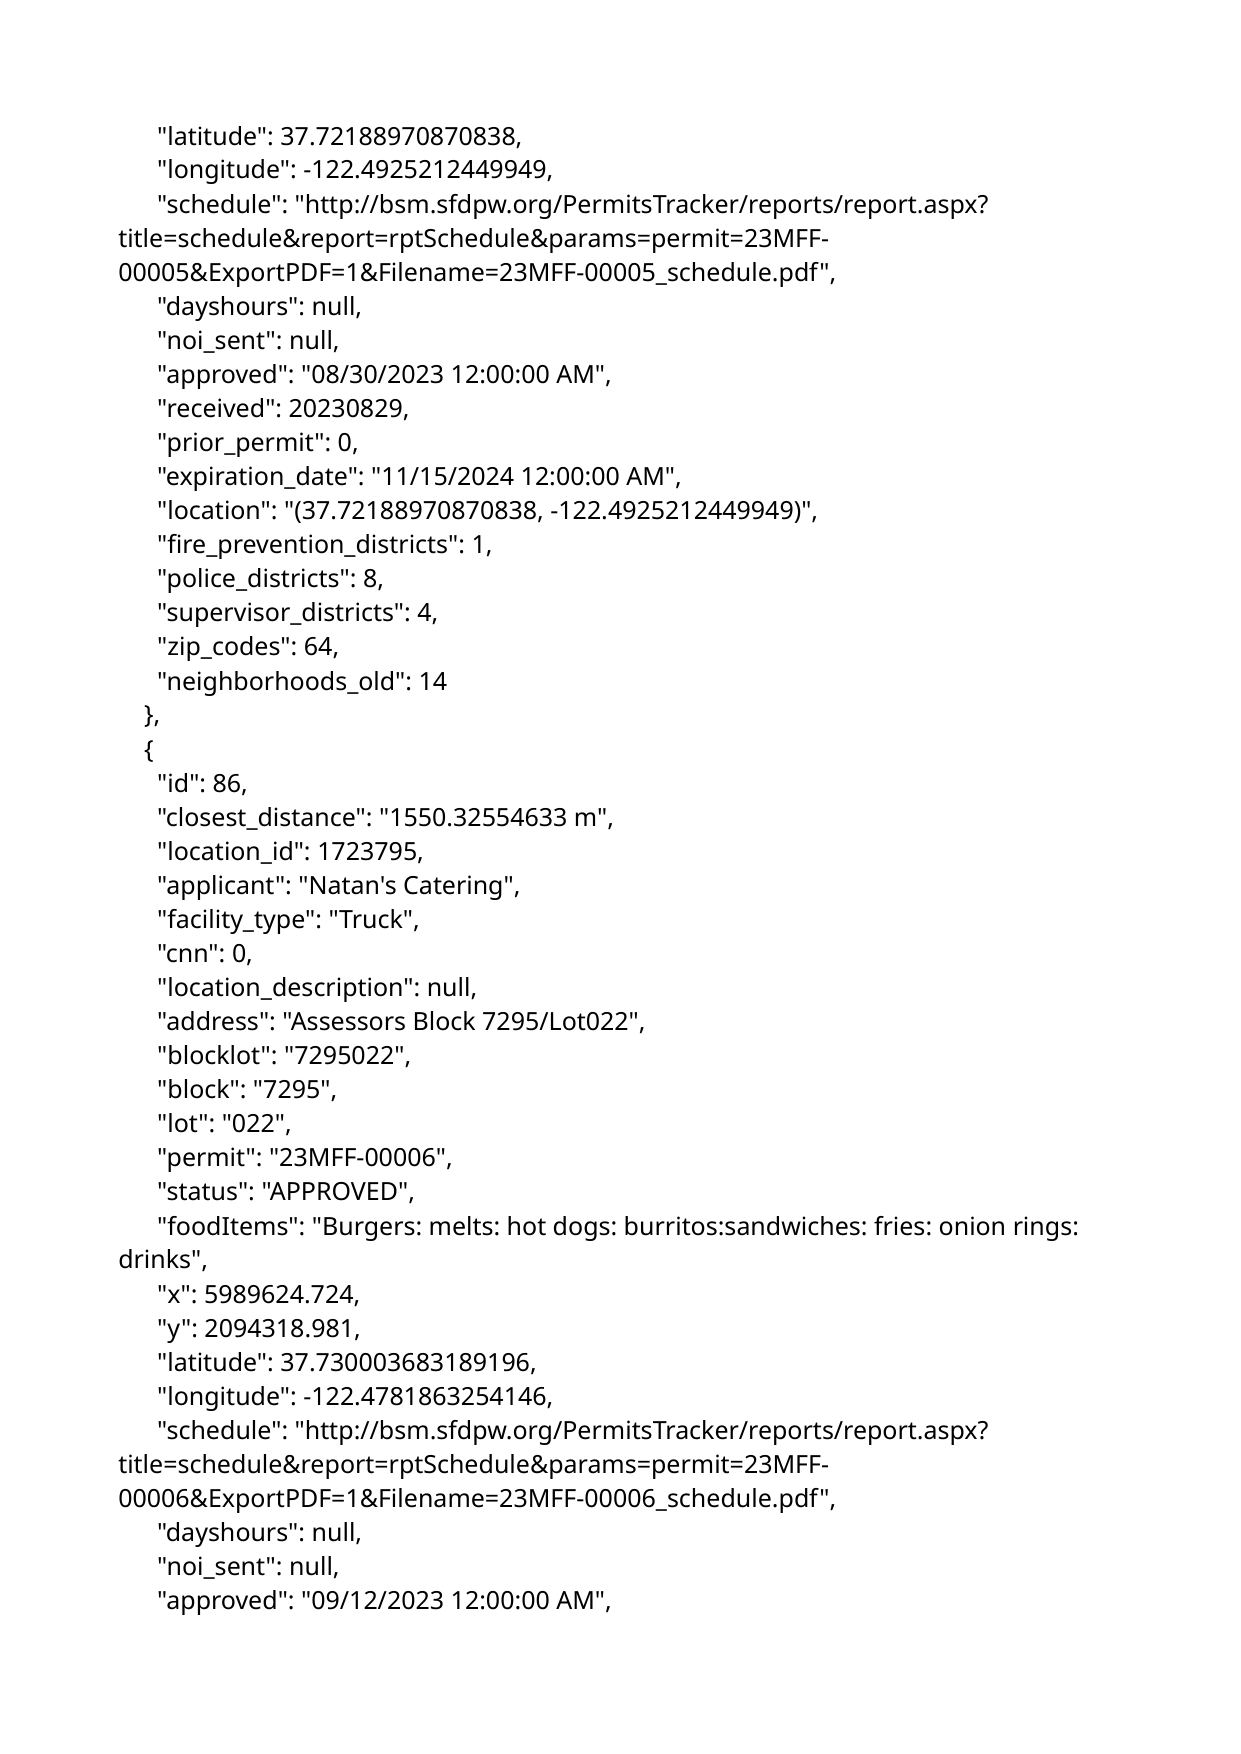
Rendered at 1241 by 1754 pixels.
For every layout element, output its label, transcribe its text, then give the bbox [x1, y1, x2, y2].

text "status": "APPROVED", [118, 1174, 1122, 1208]
text "police_districts": 8, [118, 561, 1122, 595]
text "x": 5989624.724, [118, 1276, 1122, 1310]
text "facility_type": "Truck", [118, 902, 1122, 936]
text "latitude": 37.730003683189196, [118, 1344, 1122, 1378]
text "applicant": "Natan's Catering", [118, 867, 1122, 902]
text "neighborhoods_old": 14 [118, 663, 1122, 697]
text }, [118, 697, 1122, 731]
text "closest_distance": "1550.32554633 m", [118, 799, 1122, 833]
text "supervisor_districts": 4, [118, 595, 1122, 629]
text "zip_codes": 64, [118, 629, 1122, 663]
text "schedule": "http://bsm.sfdpw.org/PermitsTracker/reports/report.aspx?title=schedule&report=rptSchedule&params=permit=23MFF-00005&ExportPDF=1&Filename=23MFF-00005_schedule.pdf", [118, 186, 1122, 288]
text "latitude": 37.72188970870838, [118, 118, 1122, 152]
text "location_id": 1723795, [118, 833, 1122, 867]
text "y": 2094318.981, [118, 1310, 1122, 1344]
text "cnn": 0, [118, 936, 1122, 970]
text "longitude": -122.4781863254146, [118, 1378, 1122, 1412]
text "schedule": "http://bsm.sfdpw.org/PermitsTracker/reports/report.aspx?title=schedule&report=rptSchedule&params=permit=23MFF-00006&ExportPDF=1&Filename=23MFF-00006_schedule.pdf", [118, 1412, 1122, 1515]
text "permit": "23MFF-00006", [118, 1140, 1122, 1174]
text "dayshours": null, [118, 1515, 1122, 1549]
text "location": "(37.72188970870838, -122.4925212449949)", [118, 493, 1122, 527]
text "foodItems": "Burgers: melts: hot dogs: burritos:sandwiches: fries: onion rings: drinks", [118, 1208, 1122, 1276]
text "approved": "09/12/2023 12:00:00 AM", [118, 1583, 1122, 1617]
text { [118, 731, 1122, 765]
text "received": 20230829, [118, 391, 1122, 425]
text "longitude": -122.4925212449949, [118, 152, 1122, 186]
text "noi_sent": null, [118, 1549, 1122, 1583]
text "dayshours": null, [118, 288, 1122, 322]
text "blocklot": "7295022", [118, 1038, 1122, 1072]
text "block": "7295", [118, 1072, 1122, 1106]
text "address": "Assessors Block 7295/Lot022", [118, 1004, 1122, 1038]
text "approved": "08/30/2023 12:00:00 AM", [118, 357, 1122, 391]
text "prior_permit": 0, [118, 425, 1122, 459]
text "id": 86, [118, 765, 1122, 799]
text "fire_prevention_districts": 1, [118, 527, 1122, 561]
text "noi_sent": null, [118, 322, 1122, 357]
text "expiration_date": "11/15/2024 12:00:00 AM", [118, 459, 1122, 493]
text "location_description": null, [118, 970, 1122, 1004]
text "lot": "022", [118, 1106, 1122, 1140]
